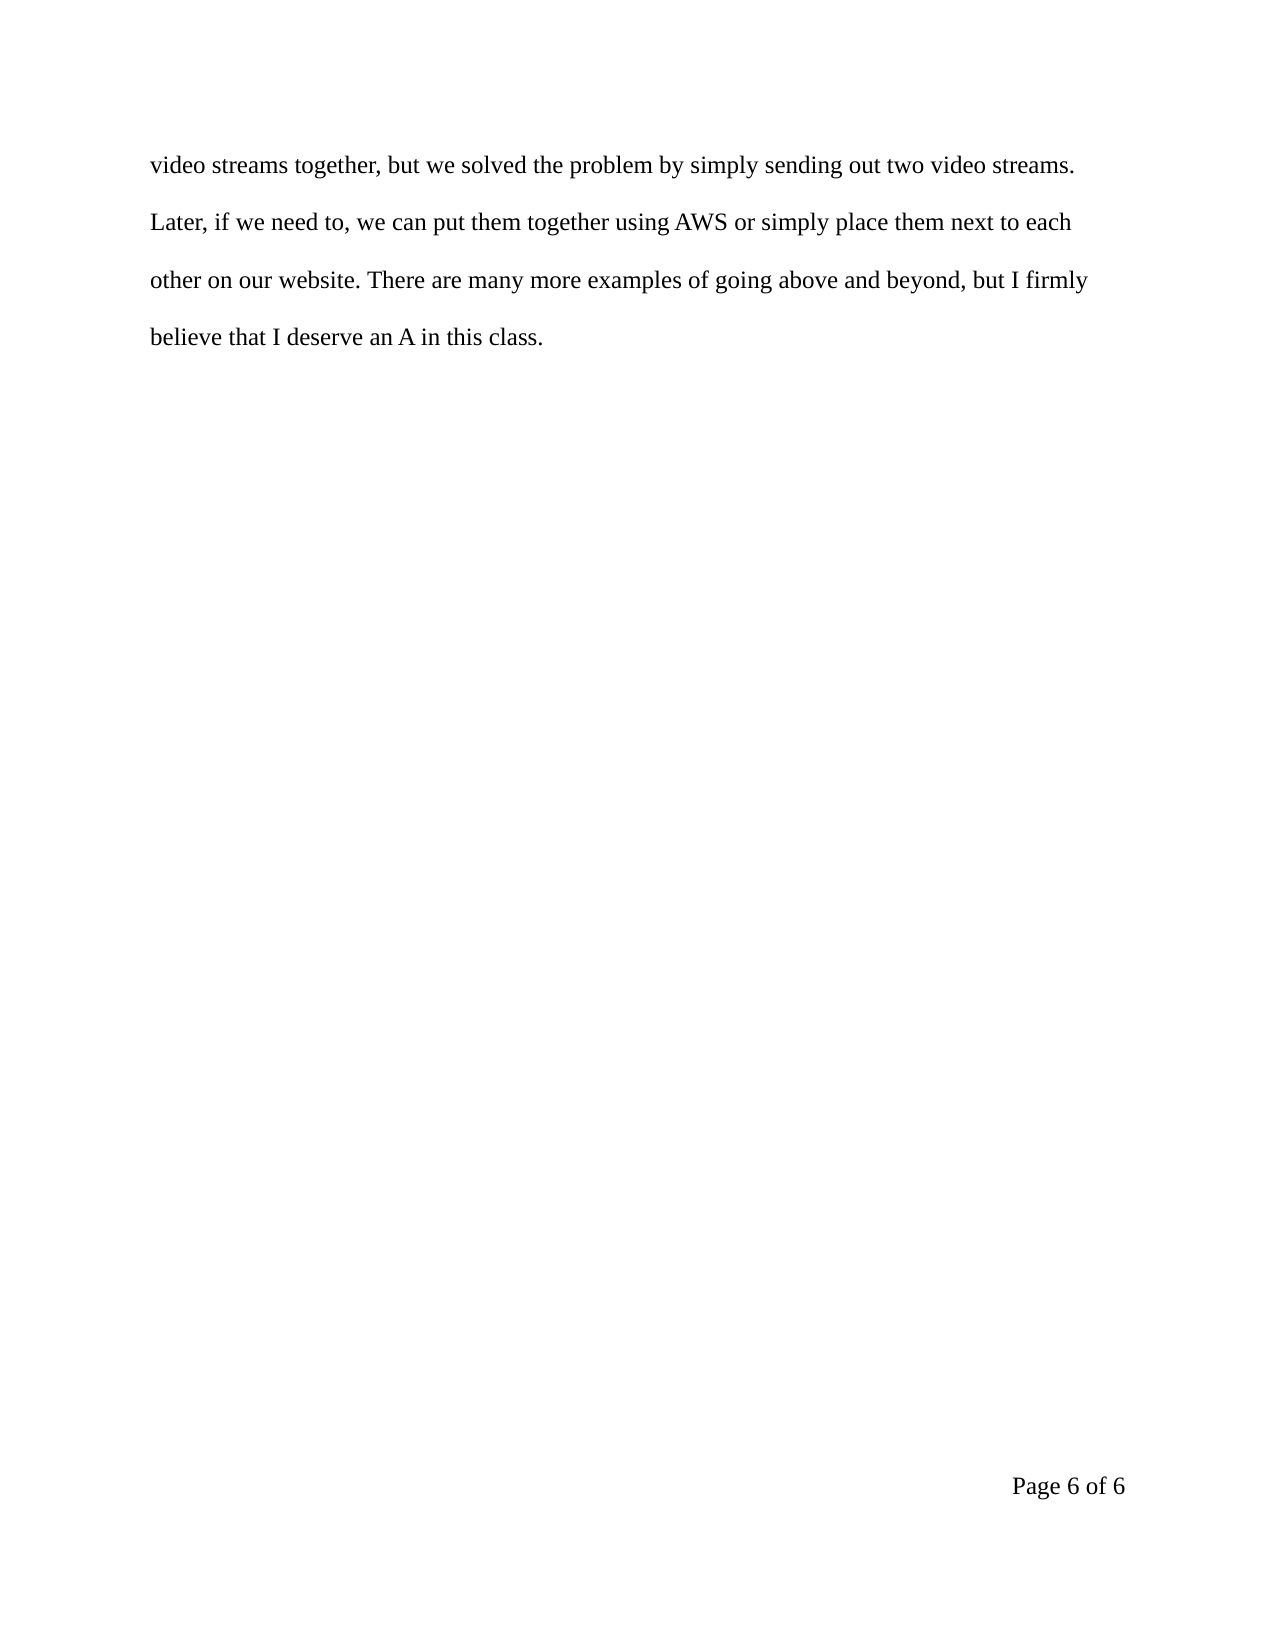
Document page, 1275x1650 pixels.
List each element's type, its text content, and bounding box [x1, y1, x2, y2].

text video streams together, but we solved the problem by simply sending out two video streams. Later, if we need to, we can put them together using AWS or simply place them next to each other on our website. There are many more examples of going above and beyond, but I firmly believe that I deserve an A in this class. [150, 150, 1125, 351]
